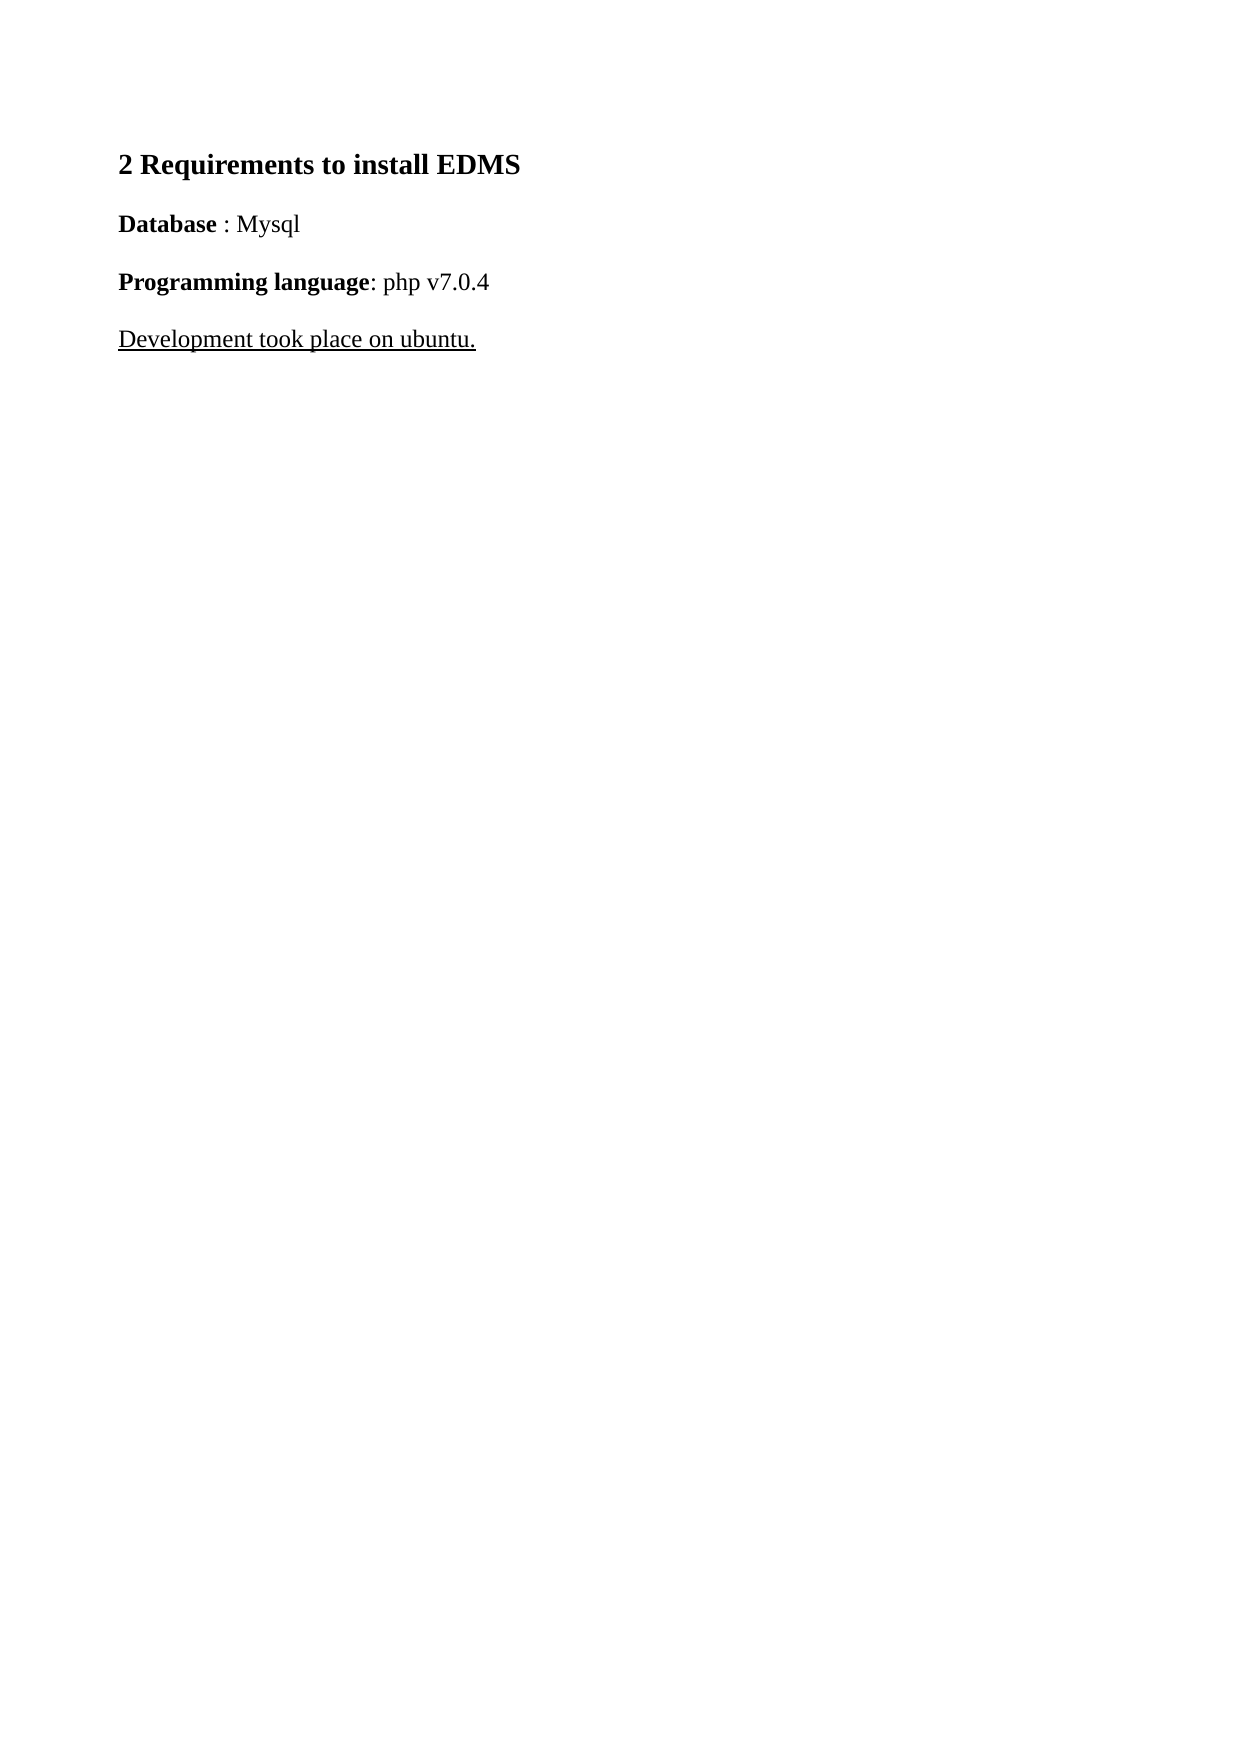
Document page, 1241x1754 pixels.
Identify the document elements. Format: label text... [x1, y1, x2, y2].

text Database : Mysql [118, 209, 1122, 238]
text 2 Requirements to install EDMS [118, 147, 1122, 180]
text Programming language: php v7.0.4 [118, 267, 1122, 295]
text Development took place on ubuntu. [118, 324, 1122, 353]
